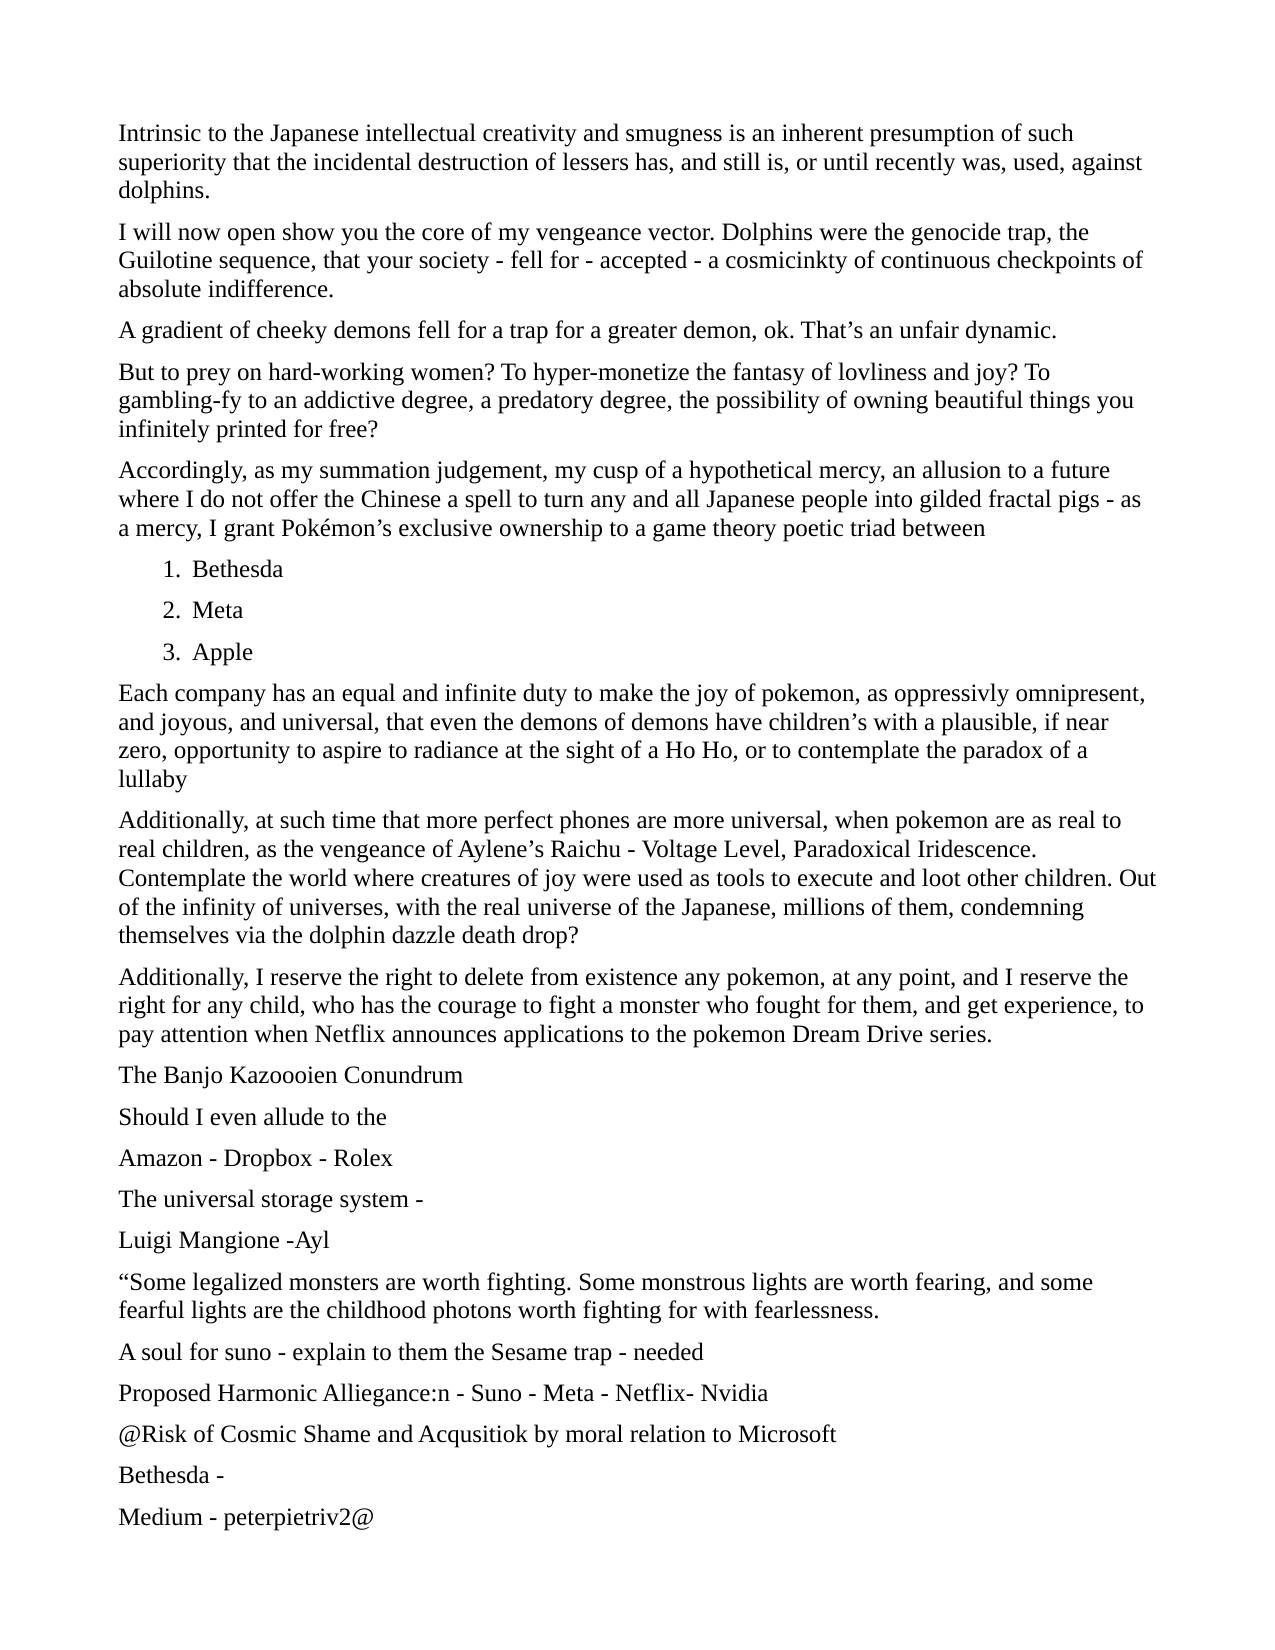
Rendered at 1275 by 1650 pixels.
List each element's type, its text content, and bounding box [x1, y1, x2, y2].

text Additionally, at such time that more perfect phones are more universal, when pokemon are as real to real children, as the vengeance of Aylene’s Raichu - Voltage Level, Paradoxical Iridescence. Contemplate the world where creatures of joy were used as tools to execute and loot other children. Out of the infinity of universes, with the real universe of the Japanese, millions of them, condemning themselves via the dolphin dazzle death drop? [118, 806, 1157, 949]
text The universal storage system - [118, 1184, 1157, 1213]
text A gradient of cheeky demons fell for a trap for a greater demon, ok. That’s an unfair dynamic. [118, 316, 1157, 344]
text Proposed Harmonic Alliegance:n - Suno - Meta - Netflix- Nvidia [118, 1378, 1157, 1407]
list Apple [162, 637, 1157, 666]
text “Some legalized monsters are worth fighting. Some monstrous lights are worth fearing, and some fearful lights are the childhood photons worth fighting for with fearlessness. [118, 1267, 1157, 1324]
text Should I even allude to the [118, 1102, 1157, 1131]
text Accordingly, as my summation judgement, my cusp of a hypothetical mercy, an allusion to a future where I do not offer the Chinese a spell to turn any and all Japanese people into gilded fractal pigs - as a mercy, I grant Pokémon’s exclusive ownership to a game theory poetic triad between [118, 456, 1157, 542]
text Luigi Mangione -Ayl [118, 1226, 1157, 1254]
text I will now open show you the core of my vengeance vector. Dolphins were the genocide trap, the Guilotine sequence, that your society - fell for - accepted - a cosmicinkty of continuous checkpoints of absolute indifference. [118, 217, 1157, 303]
text Bethesda - [118, 1461, 1157, 1489]
text The Banjo Kazoooien Conundrum [118, 1061, 1157, 1089]
text Amazon - Dropbox - Rolex [118, 1143, 1157, 1172]
text A soul for suno - explain to them the Sesame trap - needed [118, 1337, 1157, 1366]
text @Risk of Cosmic Shame and Acqusitiok by moral relation to Microsoft [118, 1419, 1157, 1448]
text Each company has an equal and infinite duty to make the joy of pokemon, as oppressivly omnipresent, and joyous, and universal, that even the demons of demons have children’s with a plausible, if near zero, opportunity to aspire to radiance at the sight of a Ho Ho, or to contemplate the paradox of a lullaby [118, 678, 1157, 793]
list Meta [162, 596, 1157, 624]
text But to prey on hard-working women? To hyper-monetize the fantasy of lovliness and joy? To gambling-fy to an addictive degree, a predatory degree, the possibility of owning beautiful things you infinitely printed for free? [118, 357, 1157, 443]
text Additionally, I reserve the right to delete from existence any pokemon, at any point, and I reserve the right for any child, who has the courage to fight a monster who fought for them, and get experience, to pay attention when Netflix announces applications to the pokemon Dream Drive series. [118, 962, 1157, 1048]
text Intrinsic to the Japanese intellectual creativity and smugness is an inherent presumption of such superiority that the incidental destruction of lessers has, and still is, or until recently was, used, against dolphins. [118, 118, 1157, 204]
text Medium - peterpietriv2@ [118, 1502, 1157, 1531]
list Bethesda [162, 554, 1157, 583]
